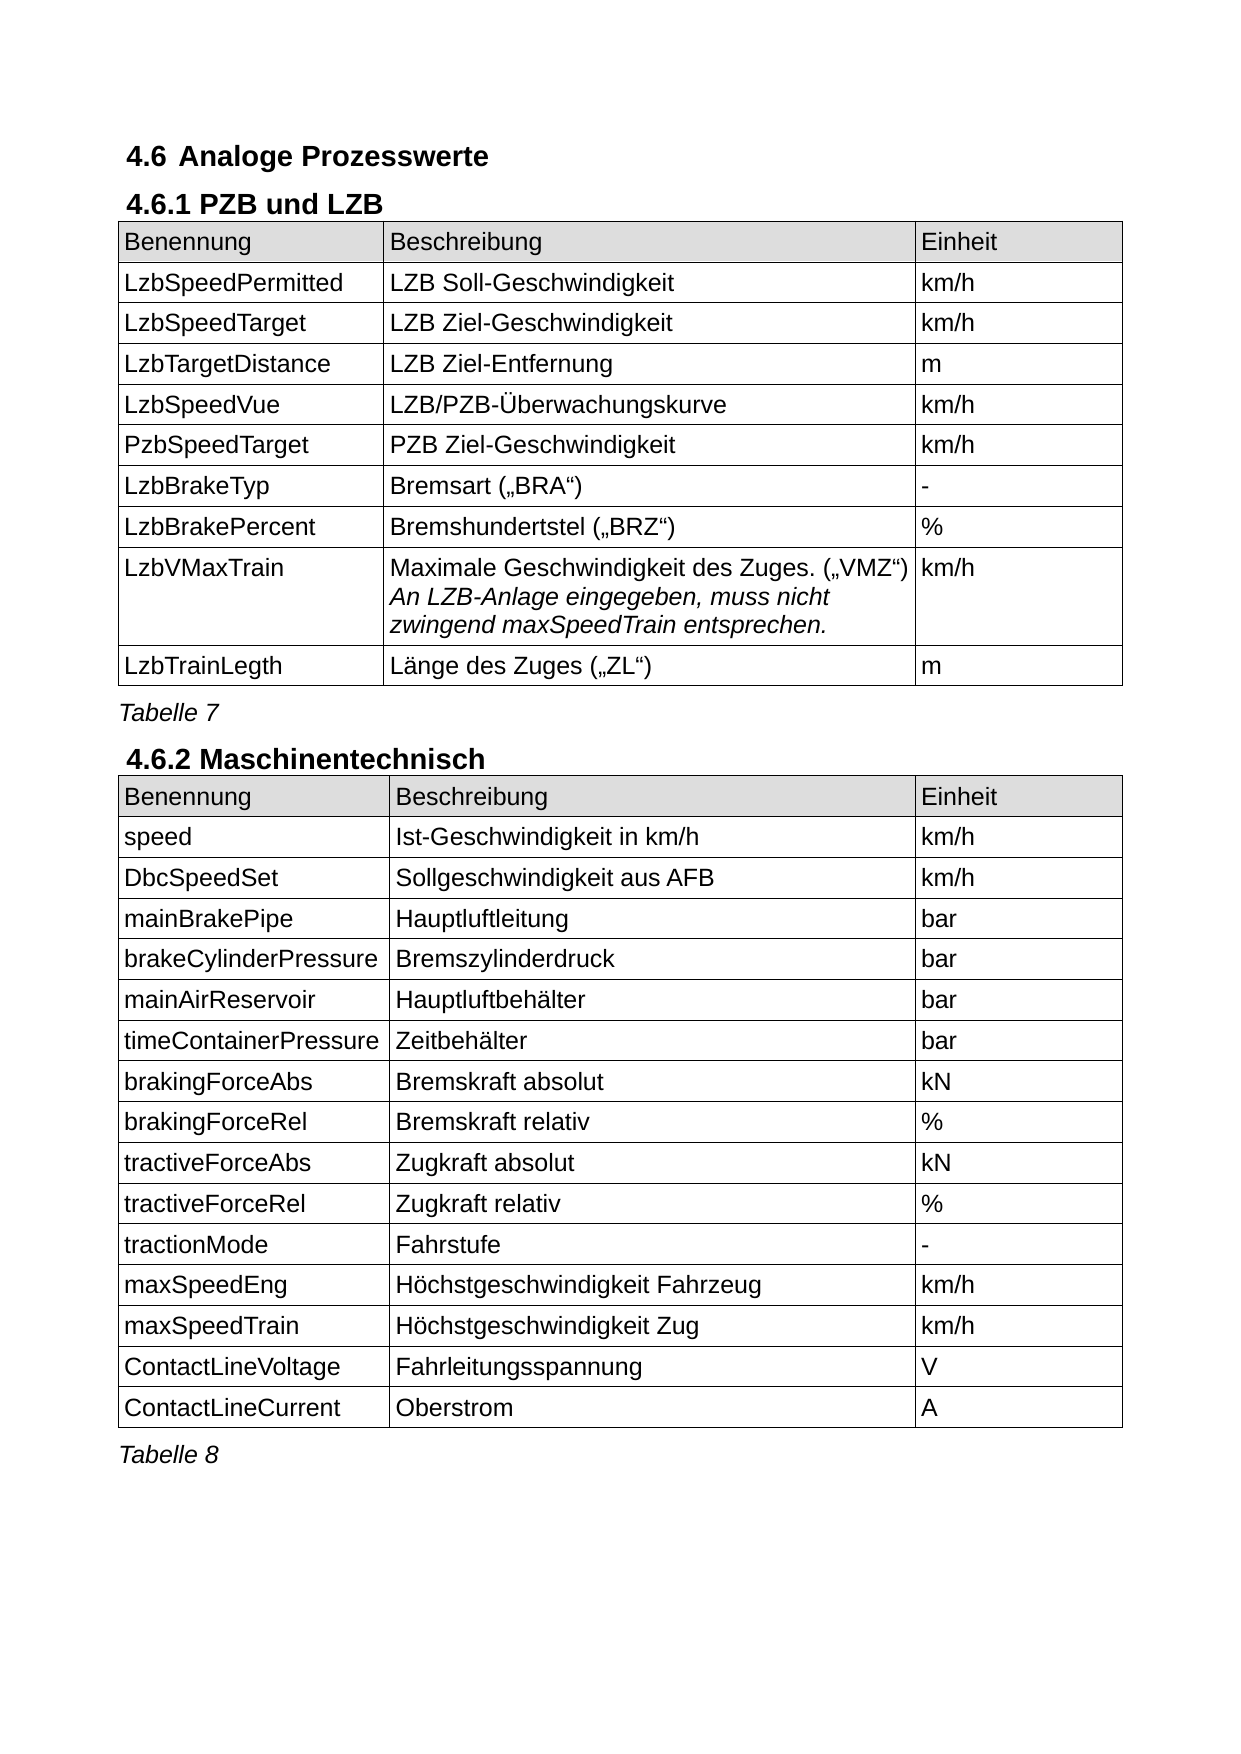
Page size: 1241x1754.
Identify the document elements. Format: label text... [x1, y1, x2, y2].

table_cell % [916, 1184, 1122, 1223]
table_cell km/h [916, 263, 1122, 302]
table_cell km/h [916, 1265, 1122, 1305]
table_cell LzbSpeedTarget [119, 303, 383, 343]
table_cell LzbTargetDistance [119, 344, 383, 383]
table_cell Zugkraft absolut [390, 1143, 915, 1183]
table_cell maxSpeedEng [119, 1265, 389, 1305]
table_cell A [916, 1387, 1122, 1427]
table_cell LZB Ziel-Geschwindigkeit [384, 303, 915, 343]
table_cell km/h [916, 385, 1122, 424]
table_header Einheit [916, 222, 1122, 261]
table_cell Ist-Geschwindigkeit in km/h [390, 817, 915, 857]
subtitle Analoge Prozesswerte [118, 139, 1122, 172]
table_cell Hauptluftbehälter [390, 980, 915, 1020]
table_cell Bremskraft relativ [390, 1102, 915, 1142]
table_cell maxSpeedTrain [119, 1306, 389, 1346]
table_cell LzbBrakeTyp [119, 466, 383, 506]
table_cell Länge des Zuges („ZL“) [384, 646, 915, 685]
table_cell tractionMode [119, 1224, 389, 1264]
table_cell tractiveForceRel [119, 1184, 389, 1223]
table_cell Fahrstufe [390, 1224, 915, 1264]
table_cell speed [119, 817, 389, 857]
table_cell Bremszylinderdruck [390, 939, 915, 979]
table_cell LzbTrainLegth [119, 646, 383, 685]
table_cell bar [916, 1021, 1122, 1060]
table_cell km/h [916, 817, 1122, 857]
table_cell PzbSpeedTarget [119, 425, 383, 465]
table_header Beschreibung [390, 776, 915, 816]
table_header Einheit [916, 776, 1122, 816]
table_cell - [916, 1224, 1122, 1264]
text Tabelle 8 [118, 1440, 1122, 1469]
table_cell LzbSpeedVue [119, 385, 383, 424]
table_cell Bremsart („BRA“) [384, 466, 915, 506]
table_header Benennung [119, 776, 389, 816]
table_cell mainAirReservoir [119, 980, 389, 1020]
table_cell % [916, 507, 1122, 546]
table_cell kN [916, 1143, 1122, 1183]
table_cell km/h [916, 425, 1122, 465]
table_cell Zeitbehälter [390, 1021, 915, 1060]
table_cell km/h [916, 858, 1122, 897]
subtitle PZB und LZB [118, 187, 1122, 221]
table_cell km/h [916, 548, 1122, 645]
table_cell PZB Ziel-Geschwindigkeit [384, 425, 915, 465]
table_cell LzbBrakePercent [119, 507, 383, 546]
table_cell Bremshundertstel („BRZ“) [384, 507, 915, 546]
table_cell kN [916, 1061, 1122, 1101]
table_cell bar [916, 899, 1122, 938]
table_cell bar [916, 980, 1122, 1020]
table_cell mainBrakePipe [119, 899, 389, 938]
table_cell m [916, 646, 1122, 685]
table_cell brakingForceRel [119, 1102, 389, 1142]
table_cell Höchstgeschwindigkeit Zug [390, 1306, 915, 1346]
table_cell m [916, 344, 1122, 383]
table_cell Maximale Geschwindigkeit des Zuges. („VMZ“) An LZB-Anlage eingegeben, muss nicht zwingend maxSpeedTrain entsprechen. [384, 548, 915, 645]
table_cell % [916, 1102, 1122, 1142]
table_header Benennung [119, 222, 383, 261]
table_cell km/h [916, 1306, 1122, 1346]
table_cell ContactLineVoltage [119, 1347, 389, 1386]
table_cell ContactLineCurrent [119, 1387, 389, 1427]
table_cell tractiveForceAbs [119, 1143, 389, 1183]
table_cell LZB Soll-Geschwindigkeit [384, 263, 915, 302]
table_cell Oberstrom [390, 1387, 915, 1427]
table_cell Fahrleitungsspannung [390, 1347, 915, 1386]
subtitle Maschinentechnisch [118, 742, 1122, 775]
table_cell Sollgeschwindigkeit aus AFB [390, 858, 915, 897]
text Tabelle 7 [118, 698, 1122, 727]
table_cell timeContainerPressure [119, 1021, 389, 1060]
table_cell - [916, 466, 1122, 506]
table_cell bar [916, 939, 1122, 979]
table_cell LzbVMaxTrain [119, 548, 383, 645]
table_cell Bremskraft absolut [390, 1061, 915, 1101]
table_cell Höchstgeschwindigkeit Fahrzeug [390, 1265, 915, 1305]
table_cell LzbSpeedPermitted [119, 263, 383, 302]
table_cell LZB Ziel-Entfernung [384, 344, 915, 383]
table_cell brakingForceAbs [119, 1061, 389, 1101]
table_cell LZB/PZB-Überwachungskurve [384, 385, 915, 424]
table_cell V [916, 1347, 1122, 1386]
table_cell Zugkraft relativ [390, 1184, 915, 1223]
table_cell Hauptluftleitung [390, 899, 915, 938]
table_cell brakeCylinderPressure [119, 939, 389, 979]
table_header Beschreibung [384, 222, 915, 261]
table_cell km/h [916, 303, 1122, 343]
table_cell DbcSpeedSet [119, 858, 389, 897]
